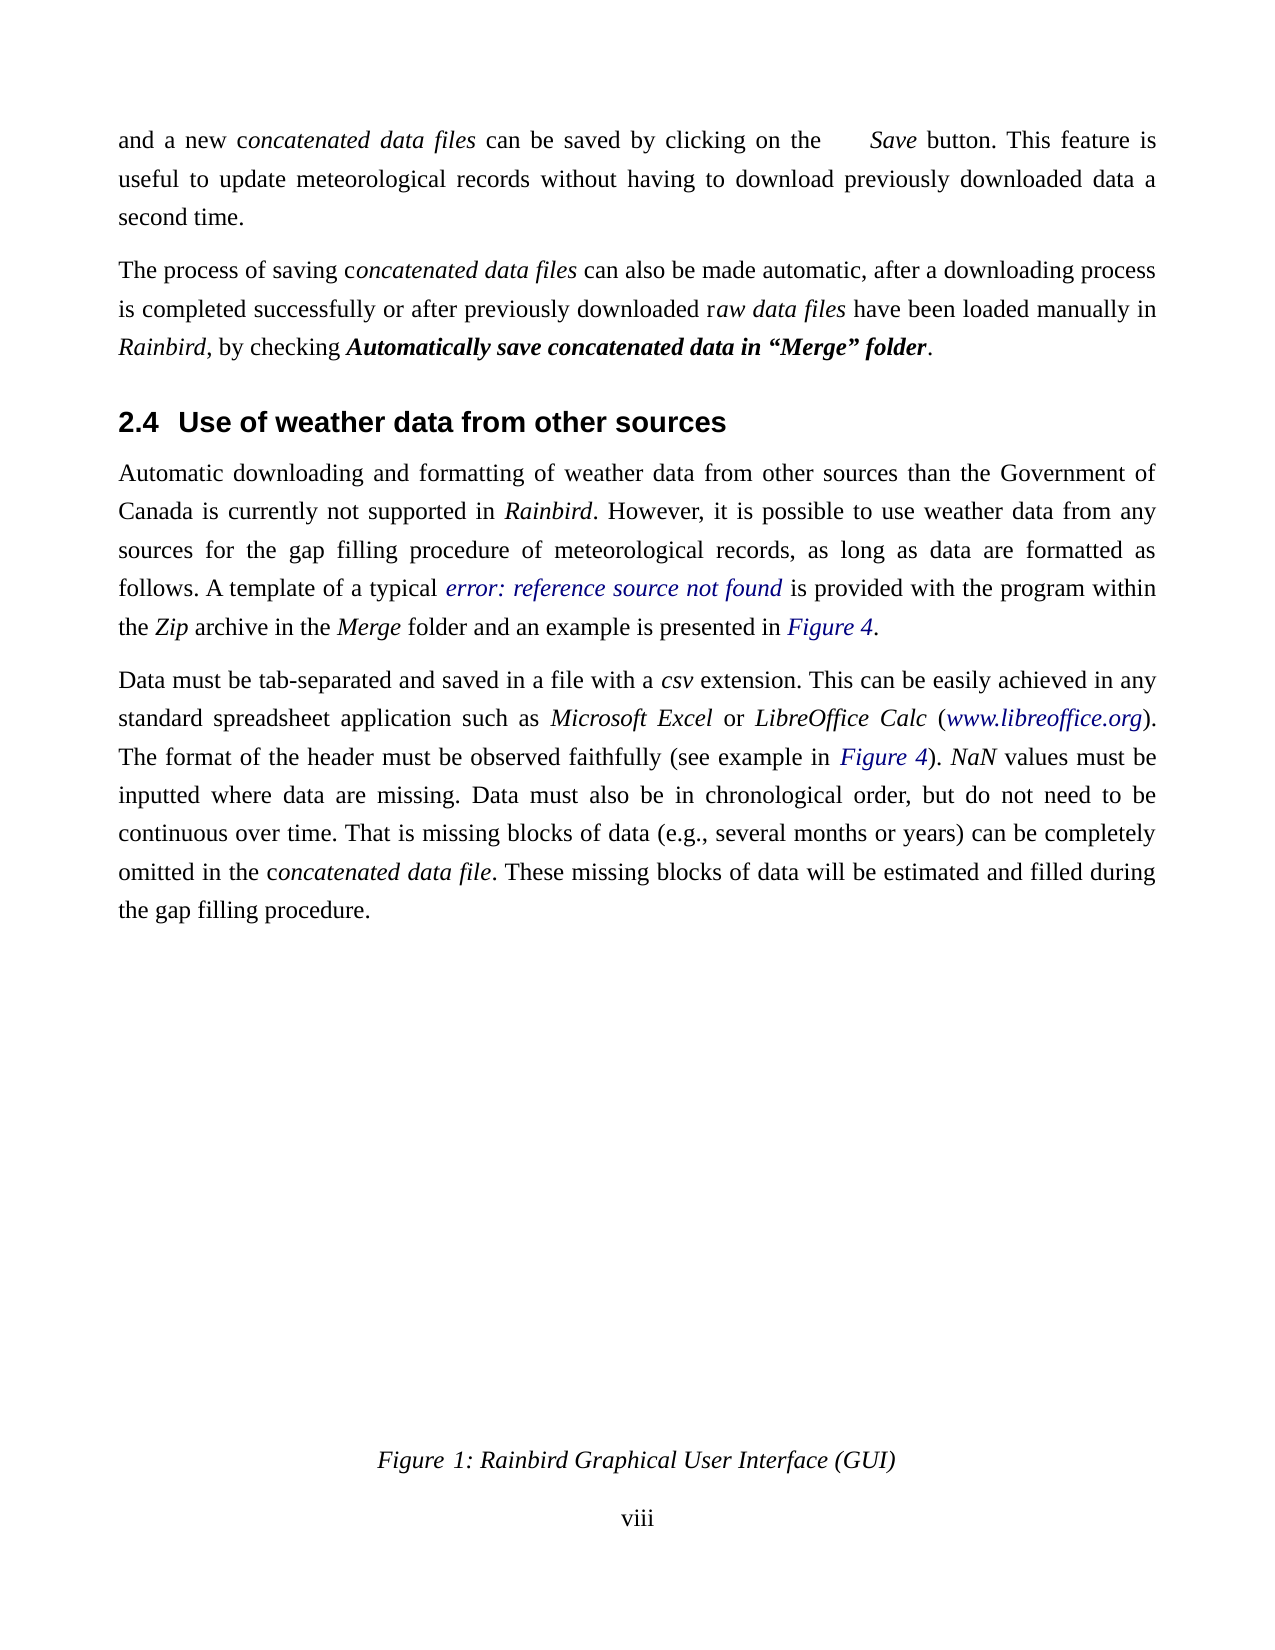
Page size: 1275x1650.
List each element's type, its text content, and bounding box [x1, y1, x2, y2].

title Figure 1: Rainbird Graphical User Interface (GUI) [118, 1056, 1157, 1474]
text The process of saving concatenated data files can also be made automatic, after a downloading process is completed successfully or after previously downloaded raw data files have been loaded manually in Rainbird, by checking Automatically save concatenated data in “Merge” folder. [118, 248, 1157, 363]
text Data must be tab-separated and saved in a file with a csv extension. This can be easily achieved in any standard spreadsheet application such as Microsoft Excel or LibreOffice Calc (www.libreoffice.org). The format of the header must be observed faithfully (see example in Figure 4). NaN values must be inputted where data are missing. Data must also be in chronological order, but do not need to be continuous over time. That is missing blocks of data (e.g., several months or years) can be completely omitted in the concatenated data file. These missing blocks of data will be estimated and filled during the gap filling procedure. [118, 657, 1157, 926]
subtitle Use of weather data from other sources [118, 405, 1157, 438]
text Automatic downloading and formatting of weather data from other sources than the Government of Canada is currently not supported in Rainbird. However, it is possible to use weather data from any sources for the gap filling procedure of meteorological records, as long as data are formatted as follows. A template of a typical Error: Reference source not found is provided with the program within the Zip archive in the Merge folder and an example is presented in Figure 4. [118, 451, 1157, 643]
text and a new concatenated data files can be saved by clicking on the Save button. This feature is useful to update meteorological records without having to download previously downloaded data a second time. [118, 118, 1157, 233]
